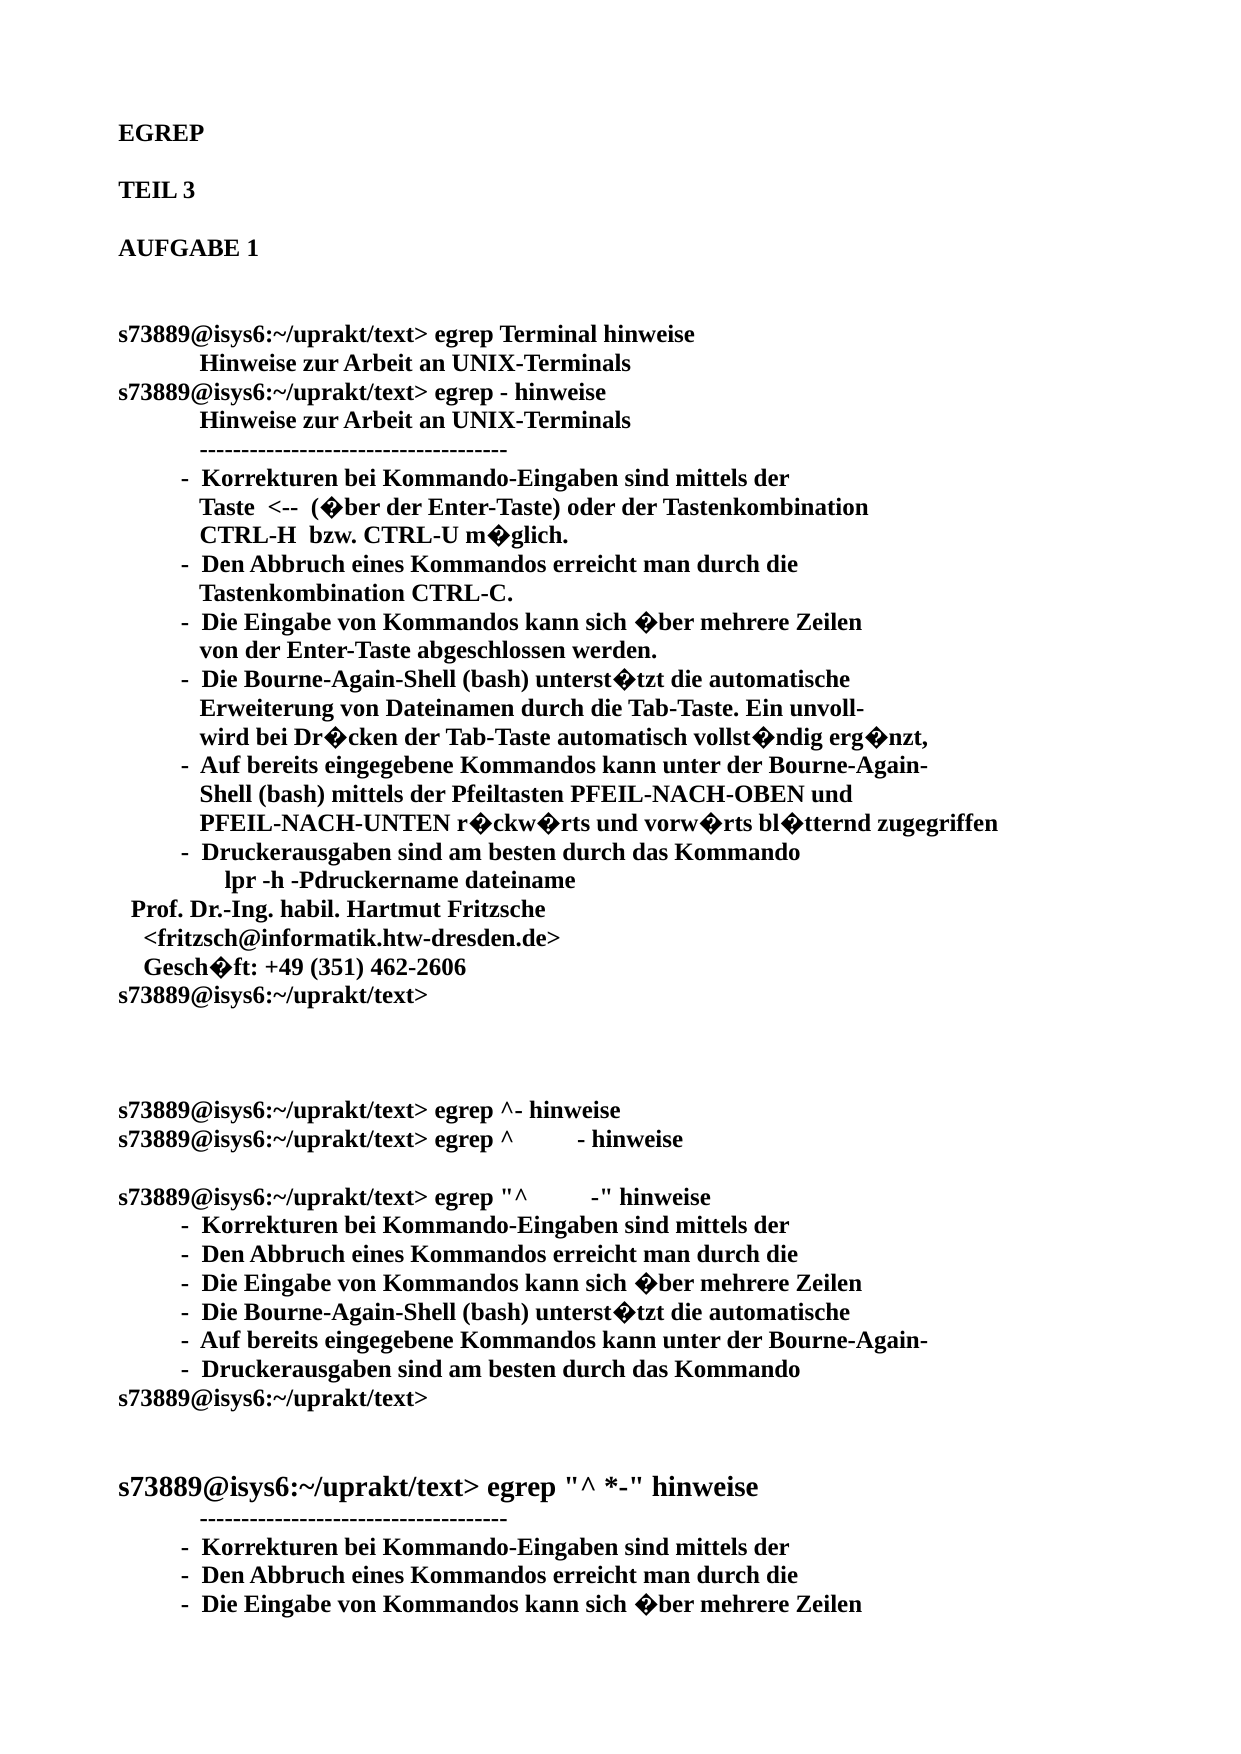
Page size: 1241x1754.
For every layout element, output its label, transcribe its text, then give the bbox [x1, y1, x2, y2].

text - Die Eingabe von Kommandos kann sich �ber mehrere Zeilen [118, 1589, 1122, 1618]
text s73889@isys6:~/uprakt/text> egrep "^ *-" hinweise [118, 1469, 1122, 1503]
text AUFGABE 1 [118, 233, 1122, 262]
text lpr -h -Pdruckername dateiname [118, 866, 1122, 894]
text Taste <-- (�ber der Enter-Taste) oder der Tastenkombination [118, 492, 1122, 521]
text - Korrekturen bei Kommando-Eingaben sind mittels der [118, 1211, 1122, 1239]
text s73889@isys6:~/uprakt/text> egrep Terminal hinweise [118, 319, 1122, 348]
text - Druckerausgaben sind am besten durch das Kommando [118, 1354, 1122, 1383]
text - Druckerausgaben sind am besten durch das Kommando [118, 837, 1122, 866]
text - Die Eingabe von Kommandos kann sich �ber mehrere Zeilen [118, 607, 1122, 636]
text s73889@isys6:~/uprakt/text> egrep - hinweise [118, 377, 1122, 406]
text ------------------------------------- [118, 1503, 1122, 1532]
text CTRL-H bzw. CTRL-U m�glich. [118, 521, 1122, 549]
text - Korrekturen bei Kommando-Eingaben sind mittels der [118, 463, 1122, 492]
text PFEIL-NACH-UNTEN r�ckw�rts und vorw�rts bl�tternd zugegriffen [118, 808, 1122, 837]
text - Die Bourne-Again-Shell (bash) unterst�tzt die automatische [118, 664, 1122, 693]
text - Auf bereits eingegebene Kommandos kann unter der Bourne-Again- [118, 1326, 1122, 1354]
text - Die Eingabe von Kommandos kann sich �ber mehrere Zeilen [118, 1268, 1122, 1297]
text Tastenkombination CTRL-C. [118, 578, 1122, 607]
text Gesch�ft: +49 (351) 462-2606 [118, 952, 1122, 981]
text s73889@isys6:~/uprakt/text> egrep "^ -" hinweise [118, 1182, 1122, 1211]
text wird bei Dr�cken der Tab-Taste automatisch vollst�ndig erg�nzt, [118, 722, 1122, 751]
text Erweiterung von Dateinamen durch die Tab-Taste. Ein unvoll- [118, 693, 1122, 722]
text Hinweise zur Arbeit an UNIX-Terminals [118, 406, 1122, 434]
text - Auf bereits eingegebene Kommandos kann unter der Bourne-Again- [118, 751, 1122, 779]
text TEIL 3 [118, 176, 1122, 204]
text - Den Abbruch eines Kommandos erreicht man durch die [118, 549, 1122, 578]
text - Den Abbruch eines Kommandos erreicht man durch die [118, 1239, 1122, 1268]
text - Korrekturen bei Kommando-Eingaben sind mittels der [118, 1532, 1122, 1560]
text - Den Abbruch eines Kommandos erreicht man durch die [118, 1560, 1122, 1589]
text <fritzsch@informatik.htw-dresden.de> [118, 923, 1122, 952]
text von der Enter-Taste abgeschlossen werden. [118, 636, 1122, 664]
text s73889@isys6:~/uprakt/text> [118, 981, 1122, 1009]
text s73889@isys6:~/uprakt/text> [118, 1383, 1122, 1412]
text - Die Bourne-Again-Shell (bash) unterst�tzt die automatische [118, 1297, 1122, 1326]
text ------------------------------------- [118, 434, 1122, 463]
text Prof. Dr.-Ing. habil. Hartmut Fritzsche [118, 894, 1122, 923]
text EGREP [118, 118, 1122, 147]
text s73889@isys6:~/uprakt/text> egrep ^ - hinweise [118, 1124, 1122, 1153]
text Shell (bash) mittels der Pfeiltasten PFEIL-NACH-OBEN und [118, 779, 1122, 808]
text s73889@isys6:~/uprakt/text> egrep ^- hinweise [118, 1096, 1122, 1124]
text Hinweise zur Arbeit an UNIX-Terminals [118, 348, 1122, 377]
